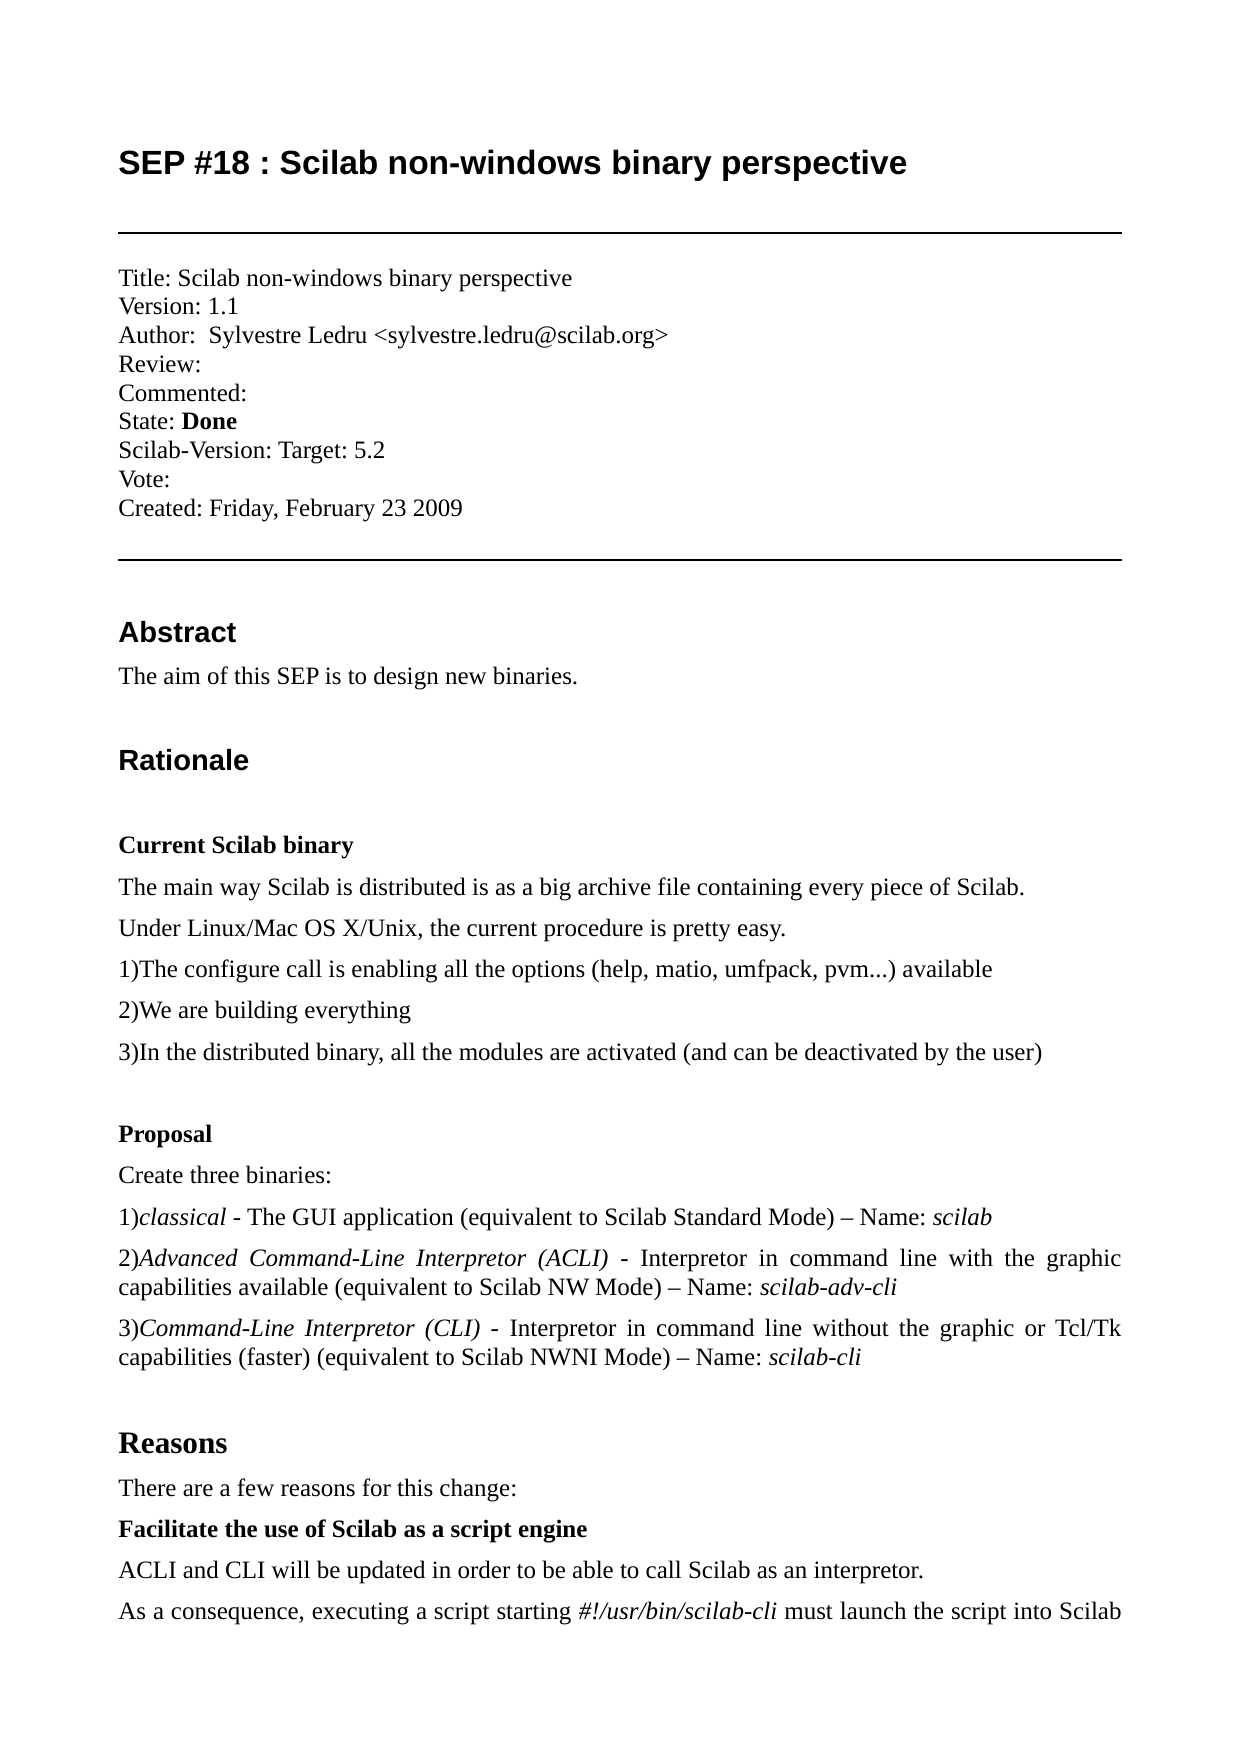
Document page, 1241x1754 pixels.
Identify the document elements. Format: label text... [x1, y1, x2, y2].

text Author: Sylvestre Ledru <sylvestre.ledru@scilab.org> [118, 320, 1122, 349]
text ACLI and CLI will be updated in order to be able to call Scilab as an interpretor. [118, 1555, 1122, 1584]
list Command-Line Interpretor (CLI) - Interpretor in command line without the graphic or Tcl/Tk capabilities (faster) (equivalent to Scilab NWNI Mode) – Name: scilab-cli [118, 1313, 1122, 1371]
text Reasons [118, 1424, 1122, 1460]
list In the distributed binary, all the modules are activated (and can be deactivated by the user) [118, 1037, 1122, 1066]
text Create three binaries: [118, 1161, 1122, 1189]
text Created: Friday, February 23 2009 [118, 493, 1122, 521]
text Vote: [118, 464, 1122, 493]
text Commented: [118, 378, 1122, 406]
list Advanced Command-Line Interpretor (ACLI) - Interpretor in command line with the graphic capabilities available (equivalent to Scilab NW Mode) – Name: scilab-adv-cli [118, 1243, 1122, 1301]
text The aim of this SEP is to design new binaries. [118, 661, 1122, 689]
text There are a few reasons for this change: [118, 1473, 1122, 1501]
list We are building everything [118, 996, 1122, 1024]
list classical - The GUI application (equivalent to Scilab Standard Mode) – Name: scilab [118, 1202, 1122, 1231]
list The configure call is enabling all the options (help, matio, umfpack, pvm...) available [118, 954, 1122, 983]
text Facilitate the use of Scilab as a script engine [118, 1514, 1122, 1543]
text As a consequence, executing a script starting #!/usr/bin/scilab-cli must launch the script into Scilab [118, 1596, 1122, 1625]
text Under Linux/Mac OS X/Unix, the current procedure is pretty easy. [118, 913, 1122, 942]
text Review: [118, 349, 1122, 378]
text Current Scilab binary [118, 831, 1122, 859]
text Title: Scilab non-windows binary perspective [118, 263, 1122, 291]
text Version: 1.1 [118, 291, 1122, 320]
text Proposal [118, 1119, 1122, 1148]
subtitle Abstract [118, 615, 1122, 648]
subtitle Rationale [118, 743, 1122, 777]
text The main way Scilab is distributed is as a big archive file containing every piece of Scilab. [118, 872, 1122, 901]
text State: Done [118, 406, 1122, 435]
subtitle SEP #18 : Scilab non-windows binary perspective [118, 143, 1122, 182]
text Scilab-Version: Target: 5.2 [118, 435, 1122, 464]
